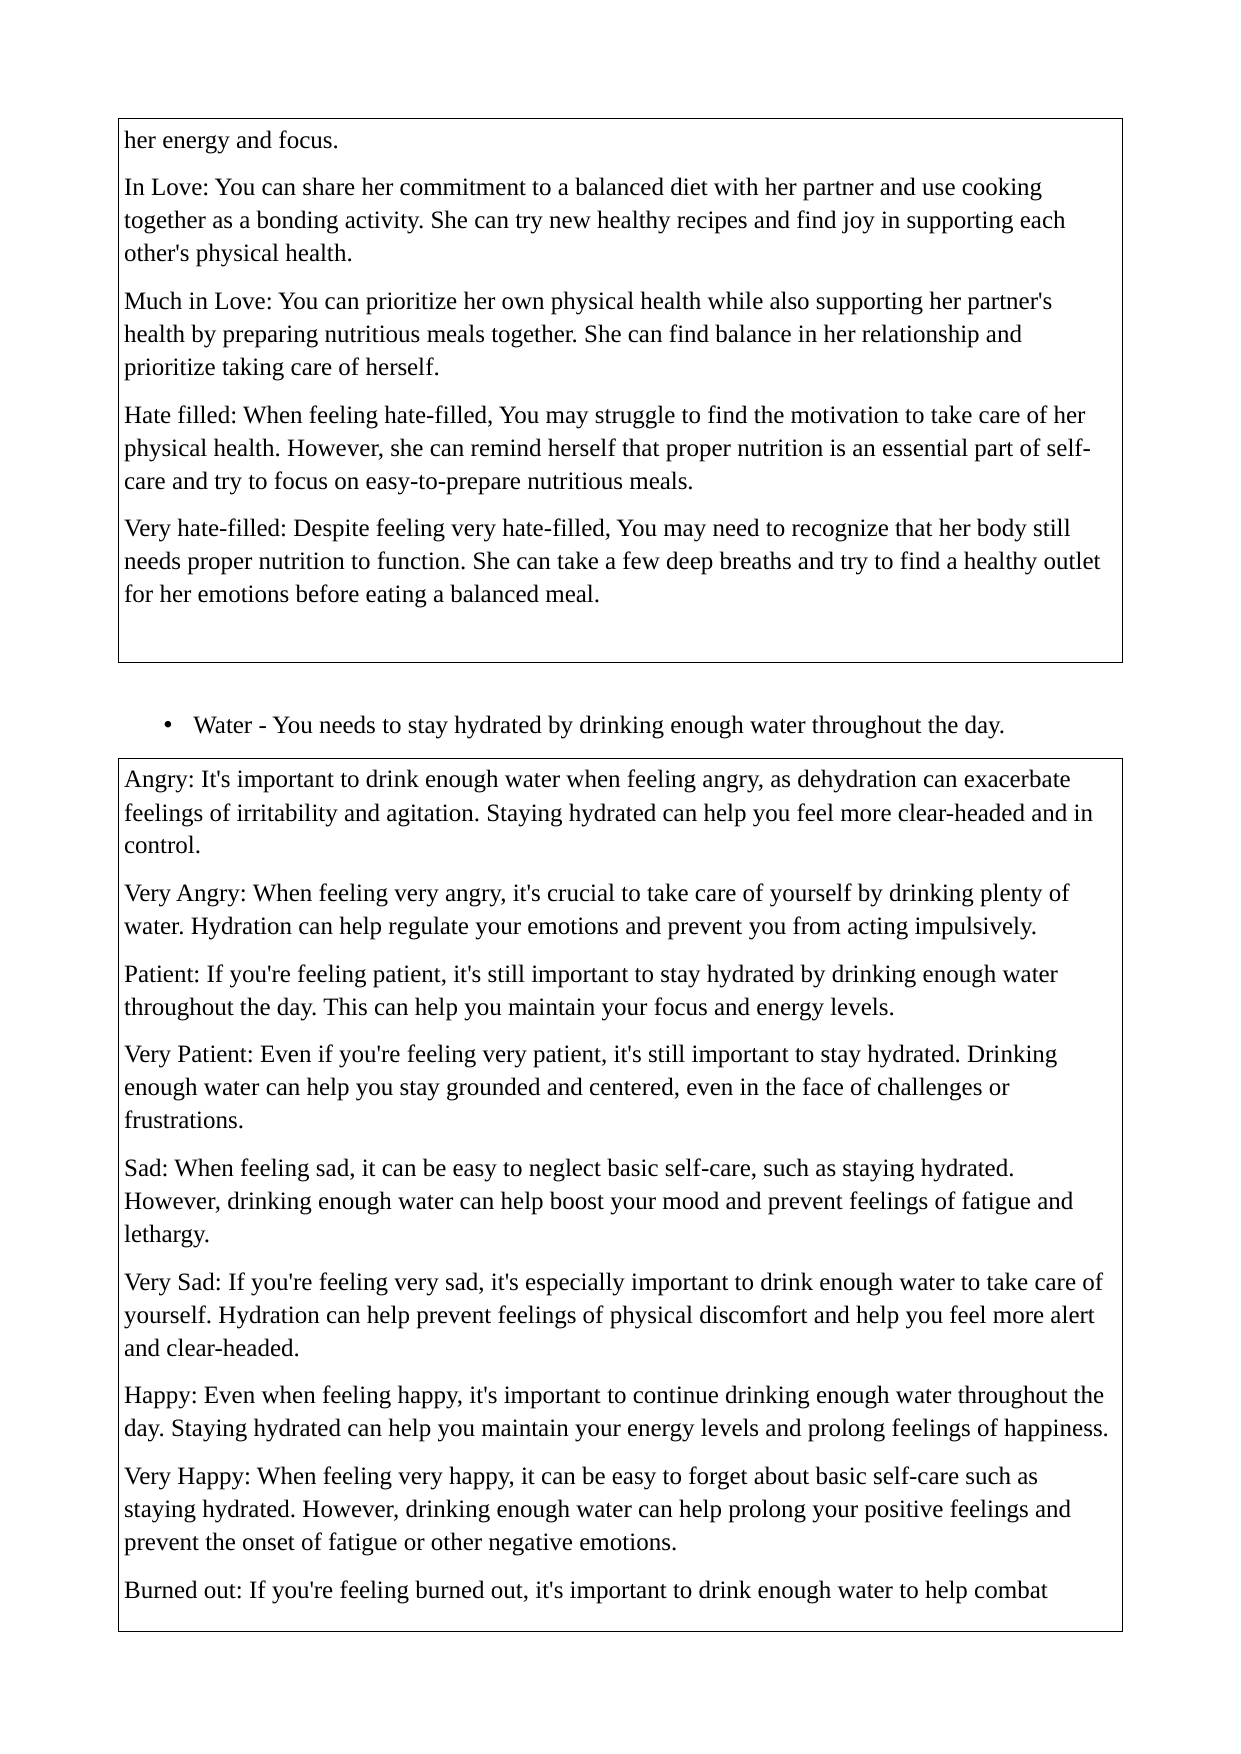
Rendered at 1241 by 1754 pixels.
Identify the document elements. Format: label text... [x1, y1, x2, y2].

table_header her energy and focus. In Love: You can share her commitment to a balanced diet with her partner and use cooking together as a bonding activity. She can try new healthy recipes and find joy in supporting each other's physical health. Much in Love: You can prioritize her own physical health while also supporting her partner's health by preparing nutritious meals together. She can find balance in her relationship and prioritize taking care of herself. Hate filled: When feeling hate-filled, You may struggle to find the motivation to take care of her physical health. However, she can remind herself that proper nutrition is an essential part of self-care and try to focus on easy-to-prepare nutritious meals. Very hate-filled: Despite feeling very hate-filled, You may need to recognize that her body still needs proper nutrition to function. She can take a few deep breaths and try to find a healthy outlet for her emotions before eating a balanced meal. [119, 119, 1122, 662]
list Water - You needs to stay hydrated by drinking enough water throughout the day. [164, 710, 1122, 739]
table_header Angry: It's important to drink enough water when feeling angry, as dehydration can exacerbate feelings of irritability and agitation. Staying hydrated can help you feel more clear-headed and in control. Very Angry: When feeling very angry, it's crucial to take care of yourself by drinking plenty of water. Hydration can help regulate your emotions and prevent you from acting impulsively. Patient: If you're feeling patient, it's still important to stay hydrated by drinking enough water throughout the day. This can help you maintain your focus and energy levels. Very Patient: Even if you're feeling very patient, it's still important to stay hydrated. Drinking enough water can help you stay grounded and centered, even in the face of challenges or frustrations. Sad: When feeling sad, it can be easy to neglect basic self-care, such as staying hydrated. However, drinking enough water can help boost your mood and prevent feelings of fatigue and lethargy. Very Sad: If you're feeling very sad, it's especially important to drink enough water to take care of yourself. Hydration can help prevent feelings of physical discomfort and help you feel more alert and clear-headed. Happy: Even when feeling happy, it's important to continue drinking enough water throughout the day. Staying hydrated can help you maintain your energy levels and prolong feelings of happiness. Very Happy: When feeling very happy, it can be easy to forget about basic self-care such as staying hydrated. However, drinking enough water can help prolong your positive feelings and prevent the onset of fatigue or other negative emotions. Burned out: If you're feeling burned out, it's important to drink enough water to help combat [119, 759, 1122, 1631]
